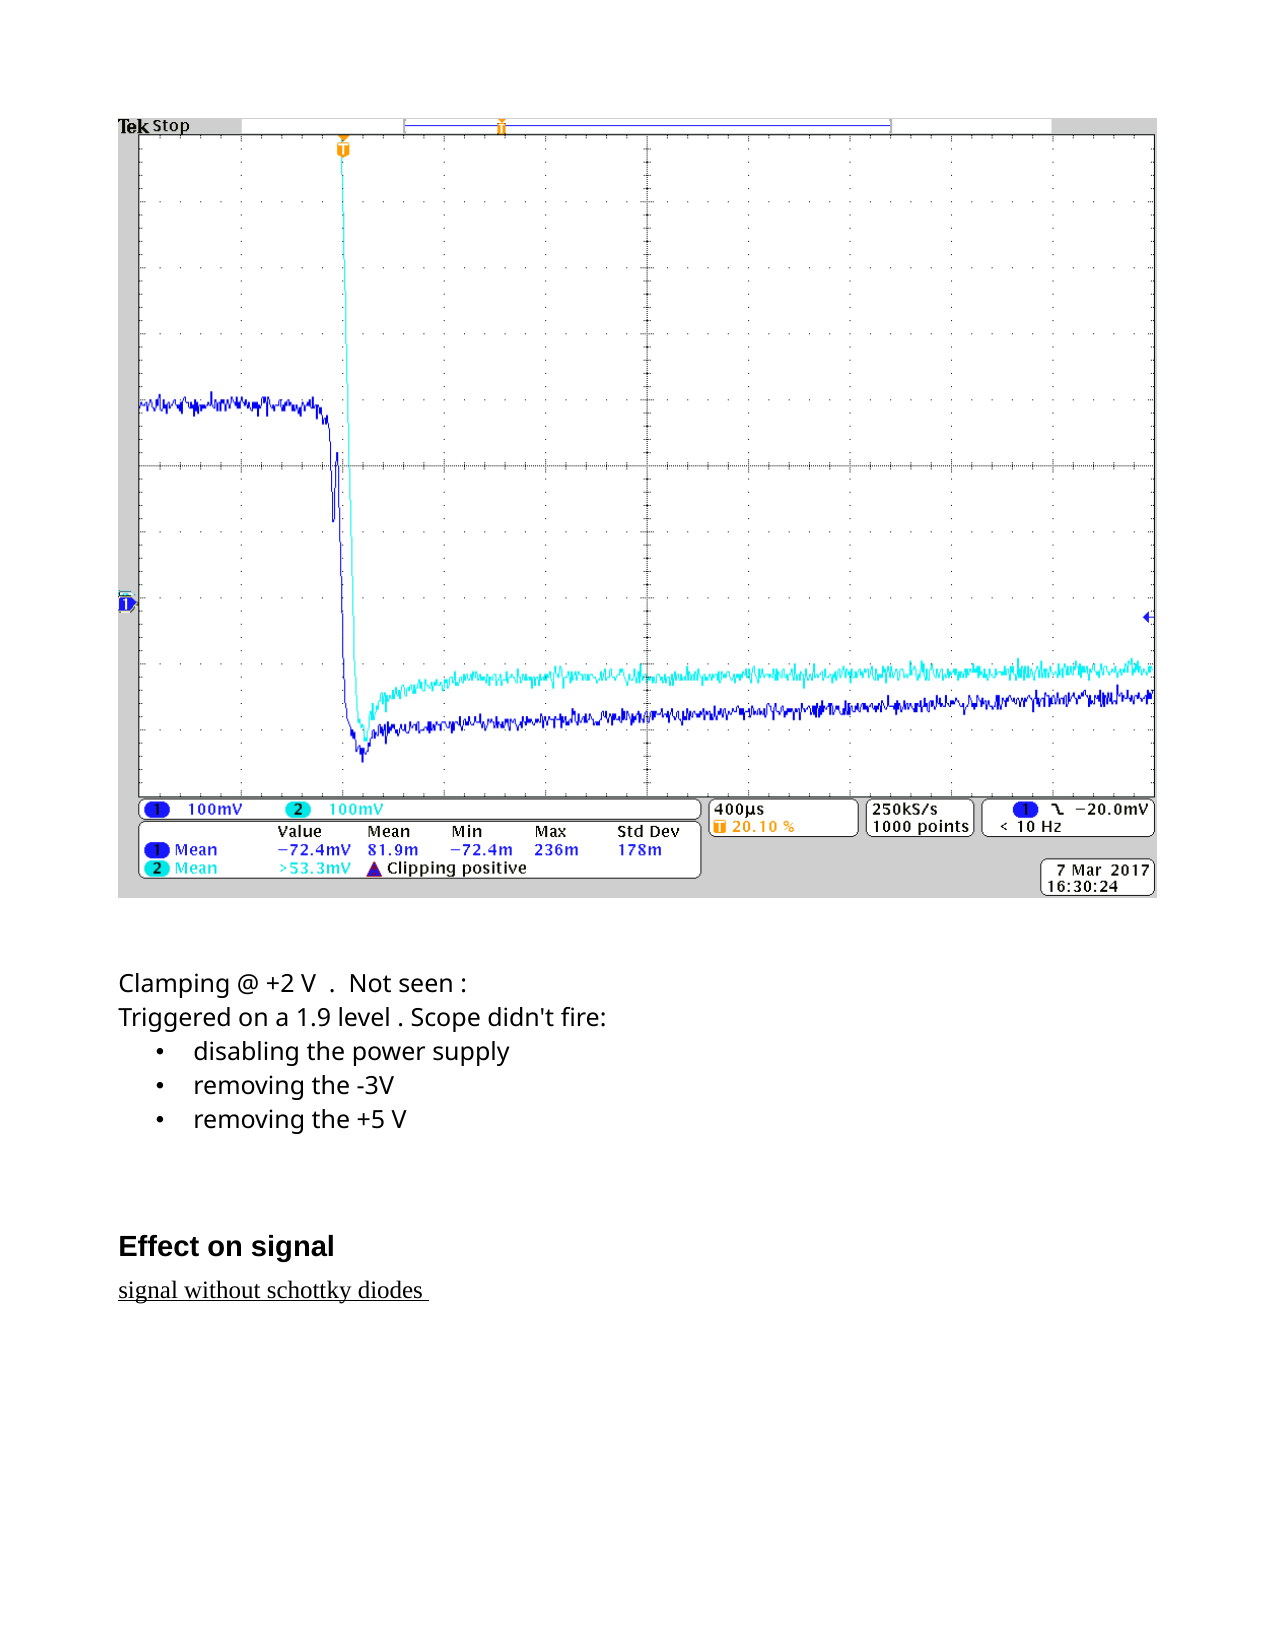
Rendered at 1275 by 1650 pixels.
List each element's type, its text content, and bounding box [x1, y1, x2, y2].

text signal without schottky diodes [118, 1275, 1157, 1303]
list removing the -3V [156, 1067, 1157, 1102]
picture [118, 118, 1157, 898]
list disabling the power supply [156, 1033, 1157, 1067]
list removing the +5 V [156, 1102, 1157, 1136]
text Triggered on a 1.9 level . Scope didn't fire: [118, 999, 1157, 1033]
text Clamping @ +2 V . Not seen : [118, 965, 1157, 999]
subtitle Effect on signal [118, 1229, 1157, 1262]
